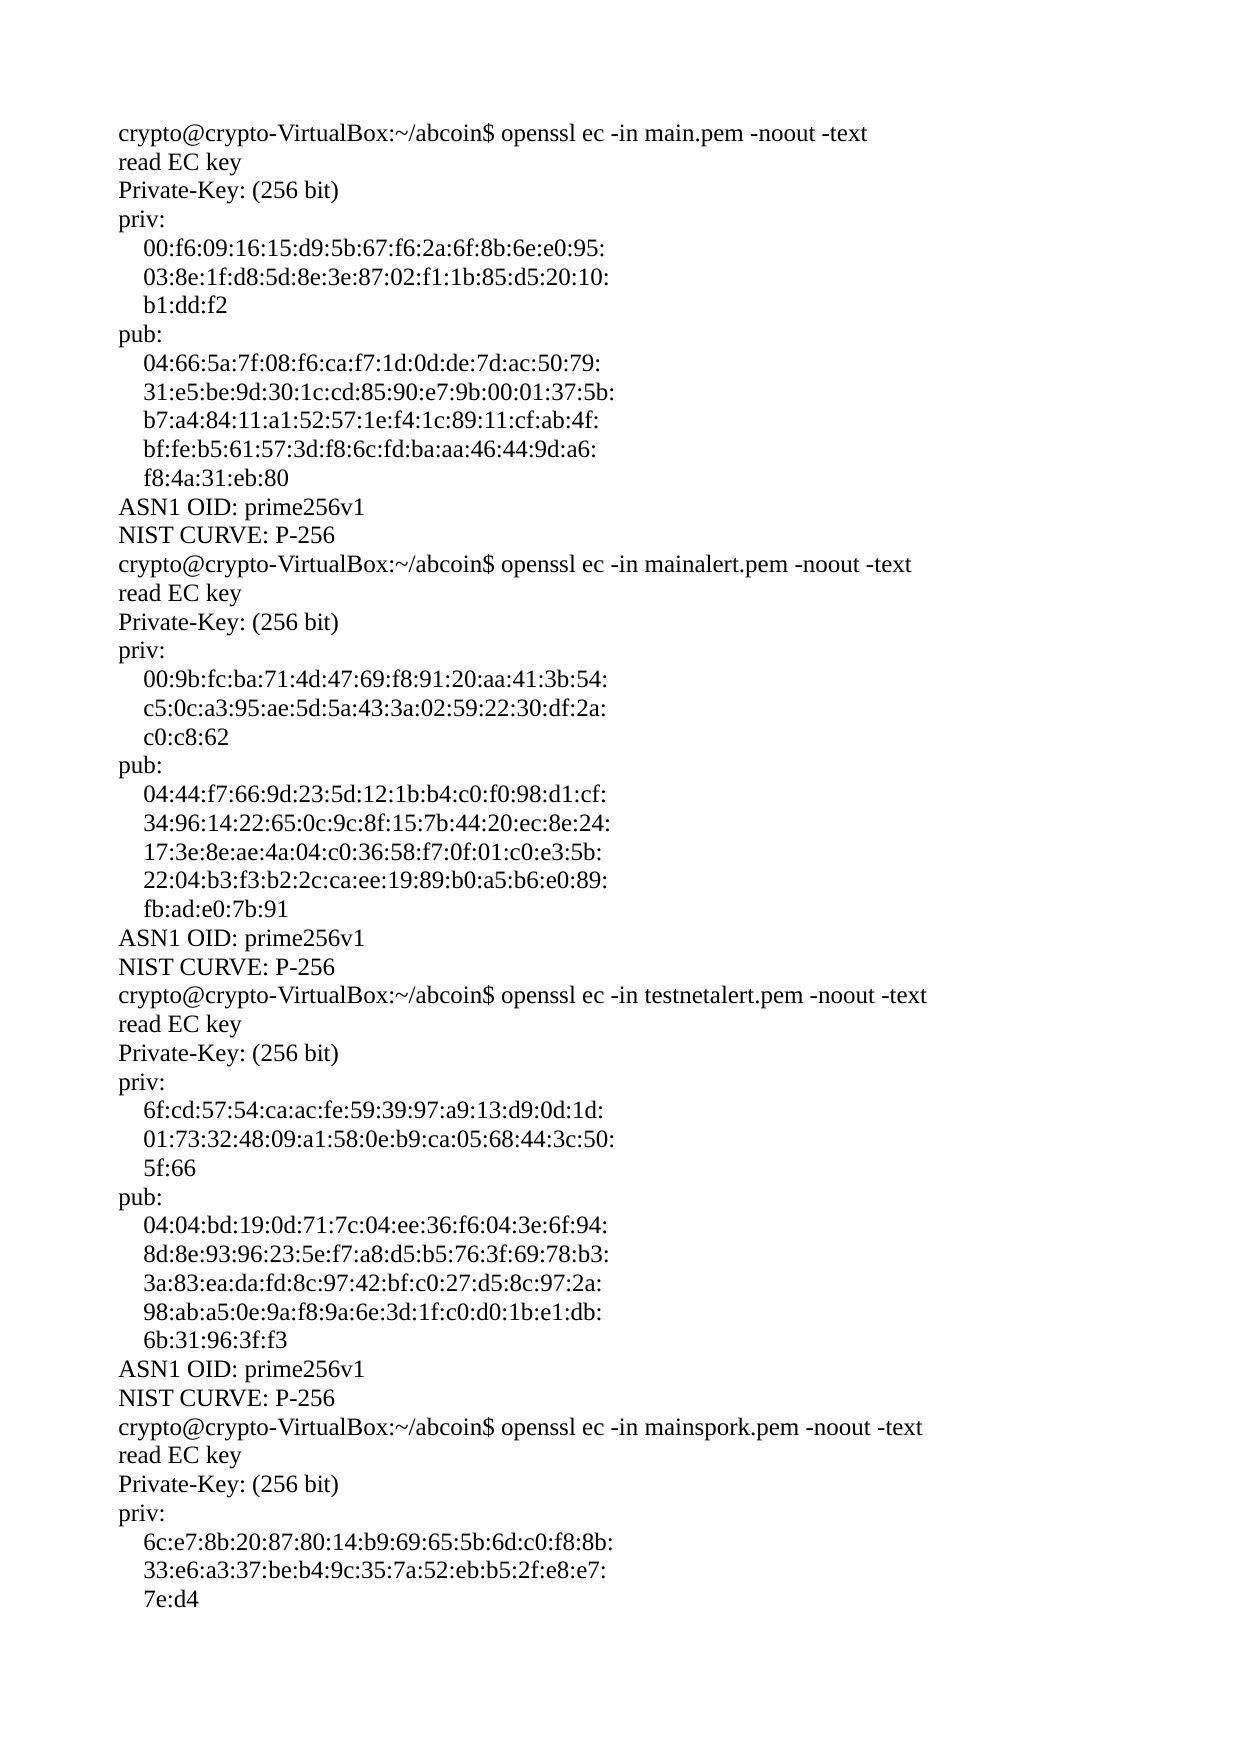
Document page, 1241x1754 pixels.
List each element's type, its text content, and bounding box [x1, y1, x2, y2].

text 3a:83:ea:da:fd:8c:97:42:bf:c0:27:d5:8c:97:2a: [118, 1268, 1122, 1297]
text NIST CURVE: P-256 [118, 952, 1122, 981]
text pub: [118, 1182, 1122, 1211]
text fb:ad:e0:7b:91 [118, 894, 1122, 923]
text 04:66:5a:7f:08:f6:ca:f7:1d:0d:de:7d:ac:50:79: [118, 348, 1122, 377]
text read EC key [118, 1009, 1122, 1038]
text NIST CURVE: P-256 [118, 521, 1122, 549]
text 17:3e:8e:ae:4a:04:c0:36:58:f7:0f:01:c0:e3:5b: [118, 837, 1122, 866]
text ASN1 OID: prime256v1 [118, 1354, 1122, 1383]
text 6c:e7:8b:20:87:80:14:b9:69:65:5b:6d:c0:f8:8b: [118, 1527, 1122, 1556]
text ASN1 OID: prime256v1 [118, 492, 1122, 521]
text priv: [118, 1067, 1122, 1096]
text 04:44:f7:66:9d:23:5d:12:1b:b4:c0:f0:98:d1:cf: [118, 779, 1122, 808]
text 01:73:32:48:09:a1:58:0e:b9:ca:05:68:44:3c:50: [118, 1124, 1122, 1153]
text b7:a4:84:11:a1:52:57:1e:f4:1c:89:11:cf:ab:4f: [118, 406, 1122, 434]
text 22:04:b3:f3:b2:2c:ca:ee:19:89:b0:a5:b6:e0:89: [118, 866, 1122, 894]
text read EC key [118, 1441, 1122, 1469]
text 03:8e:1f:d8:5d:8e:3e:87:02:f1:1b:85:d5:20:10: [118, 262, 1122, 291]
text 8d:8e:93:96:23:5e:f7:a8:d5:b5:76:3f:69:78:b3: [118, 1239, 1122, 1268]
text priv: [118, 204, 1122, 233]
text priv: [118, 636, 1122, 664]
text crypto@crypto-VirtualBox:~/abcoin$ openssl ec -in mainspork.pem -noout -text [118, 1412, 1122, 1441]
text ASN1 OID: prime256v1 [118, 923, 1122, 952]
text 31:e5:be:9d:30:1c:cd:85:90:e7:9b:00:01:37:5b: [118, 377, 1122, 406]
text bf:fe:b5:61:57:3d:f8:6c:fd:ba:aa:46:44:9d:a6: [118, 434, 1122, 463]
text priv: [118, 1498, 1122, 1527]
text crypto@crypto-VirtualBox:~/abcoin$ openssl ec -in testnetalert.pem -noout -text [118, 981, 1122, 1009]
text pub: [118, 751, 1122, 779]
text read EC key [118, 578, 1122, 607]
text 00:f6:09:16:15:d9:5b:67:f6:2a:6f:8b:6e:e0:95: [118, 233, 1122, 262]
text read EC key [118, 147, 1122, 176]
text c0:c8:62 [118, 722, 1122, 751]
text Private-Key: (256 bit) [118, 1469, 1122, 1498]
text NIST CURVE: P-256 [118, 1383, 1122, 1412]
text 04:04:bd:19:0d:71:7c:04:ee:36:f6:04:3e:6f:94: [118, 1211, 1122, 1239]
text b1:dd:f2 [118, 291, 1122, 319]
text 33:e6:a3:37:be:b4:9c:35:7a:52:eb:b5:2f:e8:e7: [118, 1556, 1122, 1584]
text Private-Key: (256 bit) [118, 176, 1122, 204]
text Private-Key: (256 bit) [118, 607, 1122, 636]
text c5:0c:a3:95:ae:5d:5a:43:3a:02:59:22:30:df:2a: [118, 693, 1122, 722]
text 34:96:14:22:65:0c:9c:8f:15:7b:44:20:ec:8e:24: [118, 808, 1122, 837]
text 5f:66 [118, 1153, 1122, 1182]
text 00:9b:fc:ba:71:4d:47:69:f8:91:20:aa:41:3b:54: [118, 664, 1122, 693]
text pub: [118, 319, 1122, 348]
text f8:4a:31:eb:80 [118, 463, 1122, 492]
text 98:ab:a5:0e:9a:f8:9a:6e:3d:1f:c0:d0:1b:e1:db: [118, 1297, 1122, 1326]
text 6b:31:96:3f:f3 [118, 1326, 1122, 1354]
text 6f:cd:57:54:ca:ac:fe:59:39:97:a9:13:d9:0d:1d: [118, 1096, 1122, 1124]
text crypto@crypto-VirtualBox:~/abcoin$ openssl ec -in main.pem -noout -text [118, 118, 1122, 147]
text crypto@crypto-VirtualBox:~/abcoin$ openssl ec -in mainalert.pem -noout -text [118, 549, 1122, 578]
text 7e:d4 [118, 1584, 1122, 1613]
text Private-Key: (256 bit) [118, 1038, 1122, 1067]
